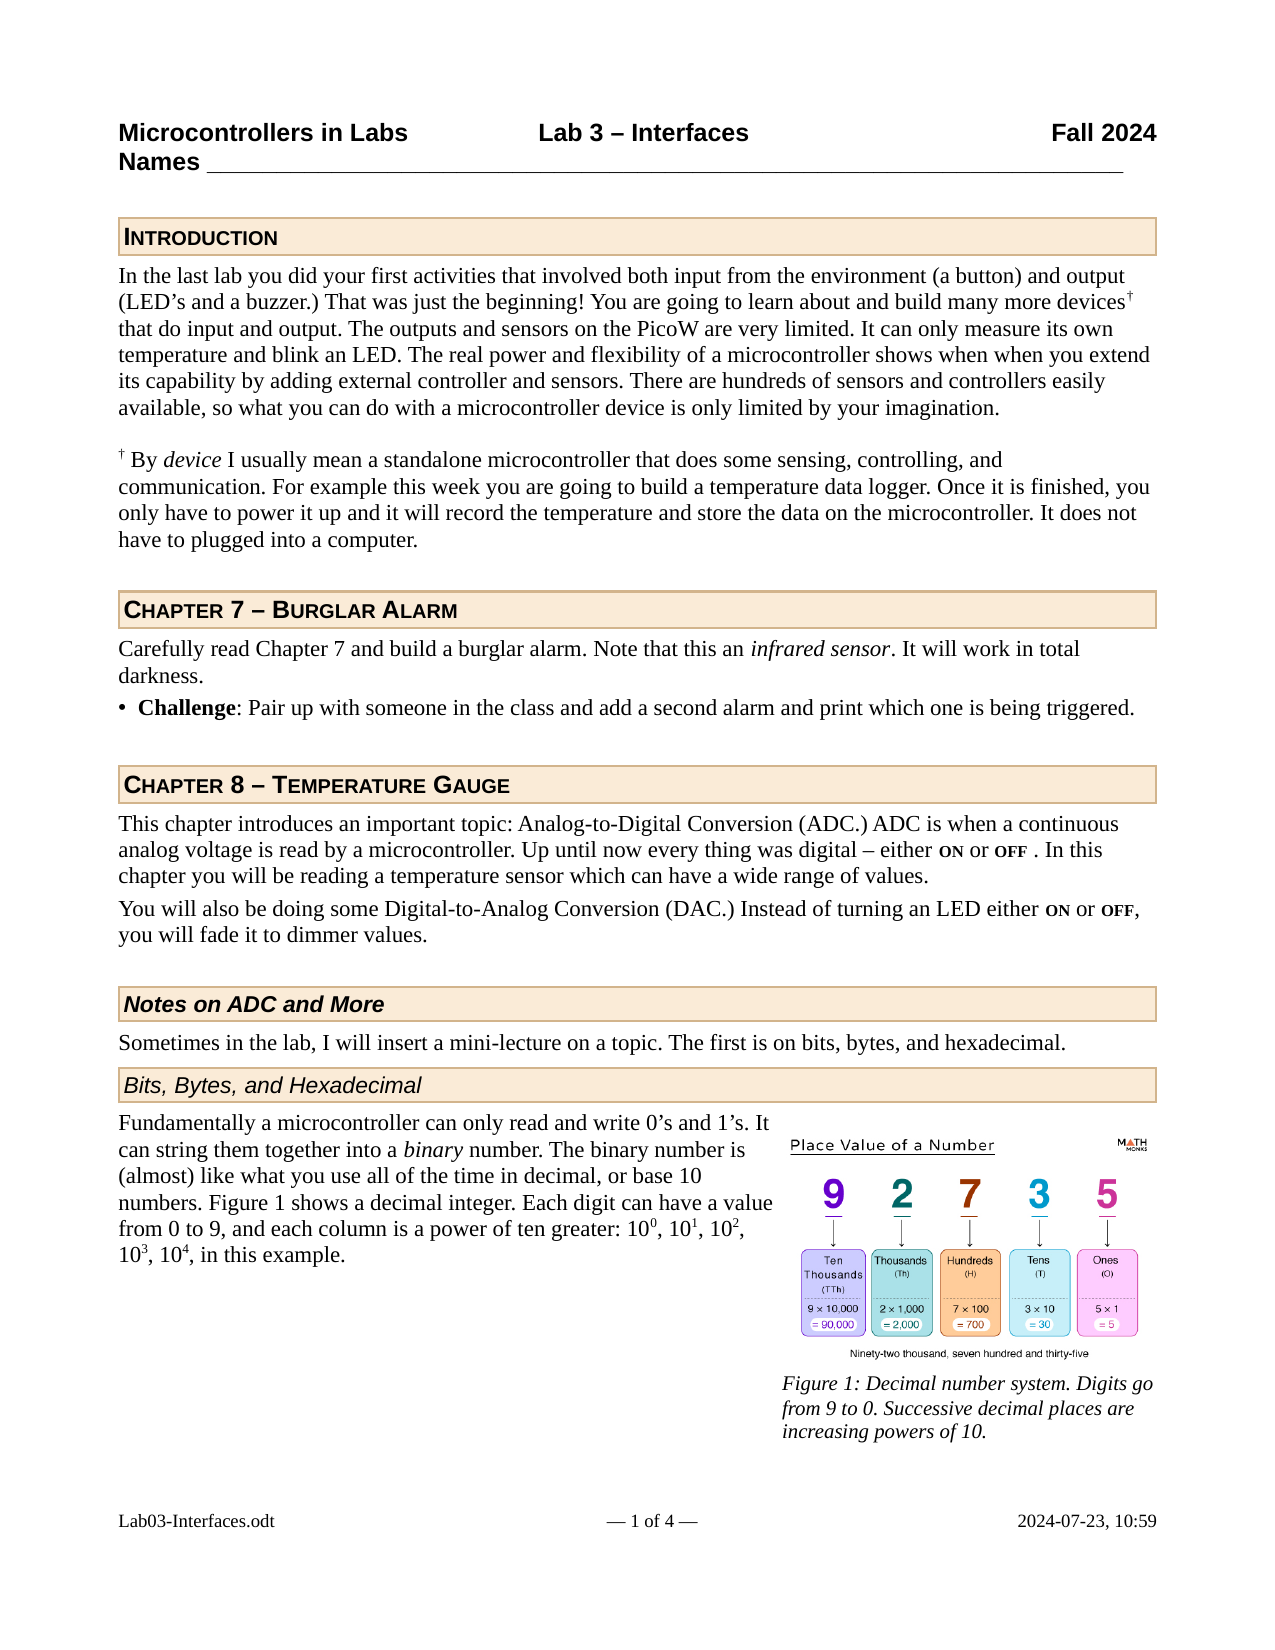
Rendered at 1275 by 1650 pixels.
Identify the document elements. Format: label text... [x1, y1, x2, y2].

text † By device I usually mean a standalone microcontroller that does some sensing, controlling, and communication. For example this week you are going to build a temperature data logger. Once it is finished, you only have to power it up and it will record the temperature and store the data on the microcontroller. It does not have to plugged into a computer. [118, 447, 1157, 552]
list Challenge: Pair up with someone in the class and add a second alarm and print which one is being triggered. [118, 694, 1157, 720]
picture [781, 1128, 1157, 1372]
subtitle Notes on ADC and More [120, 988, 1155, 1020]
text Fundamentally a microcontroller can only read and write 0’s and 1’s. It can string them together into a binary number. The binary number is (almost) like what you use all of the time in decimal, or base 10 numbers. Figure 1 shows a decimal integer. Each digit can have a value from 0 to 9, and each column is a power of ten greater: 100, 101, 102, 103, 104, in this example. [118, 1109, 1157, 1268]
text Carefully read Chapter 7 and build a burglar alarm. Note that this an infrared sensor. It will work in total darkness. [118, 635, 1157, 688]
subtitle Introduction [120, 219, 1155, 254]
subtitle Bits, Bytes, and Hexadecimal [120, 1069, 1155, 1101]
text In the last lab you did your first activities that involved both input from the environment (a button) and output (LED’s and a buzzer.) That was just the beginning! You are going to learn about and build many more devices† that do input and output. The outputs and sensors on the PicoW are very limited. It can only measure its own temperature and blink an LED. The real power and flexibility of a microcontroller shows when when you extend its capability by adding external controller and sensors. There are hundreds of sensors and controllers easily available, so what you can do with a microcontroller device is only limited by your imagination. [118, 262, 1157, 420]
subtitle Chapter 8 – Temperature Gauge [120, 767, 1155, 802]
text Figure 1: Decimal number system. Digits go from 9 to 0. Successive decimal places are increasing powers of 10. [782, 1372, 1157, 1443]
text Sometimes in the lab, I will insert a mini-lecture on a topic. The first is on bits, bytes, and hexadecimal. [118, 1028, 1157, 1055]
text This chapter introduces an important topic: Analog-to-Digital Conversion (ADC.) ADC is when a continuous analog voltage is read by a microcontroller. Up until now every thing was digital – either on or off . In this chapter you will be reading a temperature sensor which can have a wide range of values. [118, 810, 1157, 889]
subtitle Chapter 7 – Burglar Alarm [120, 593, 1155, 627]
text You will also be doing some Digital-to-Analog Conversion (DAC.) Instead of turning an LED either on or off, you will fade it to dimmer values. [118, 895, 1157, 948]
